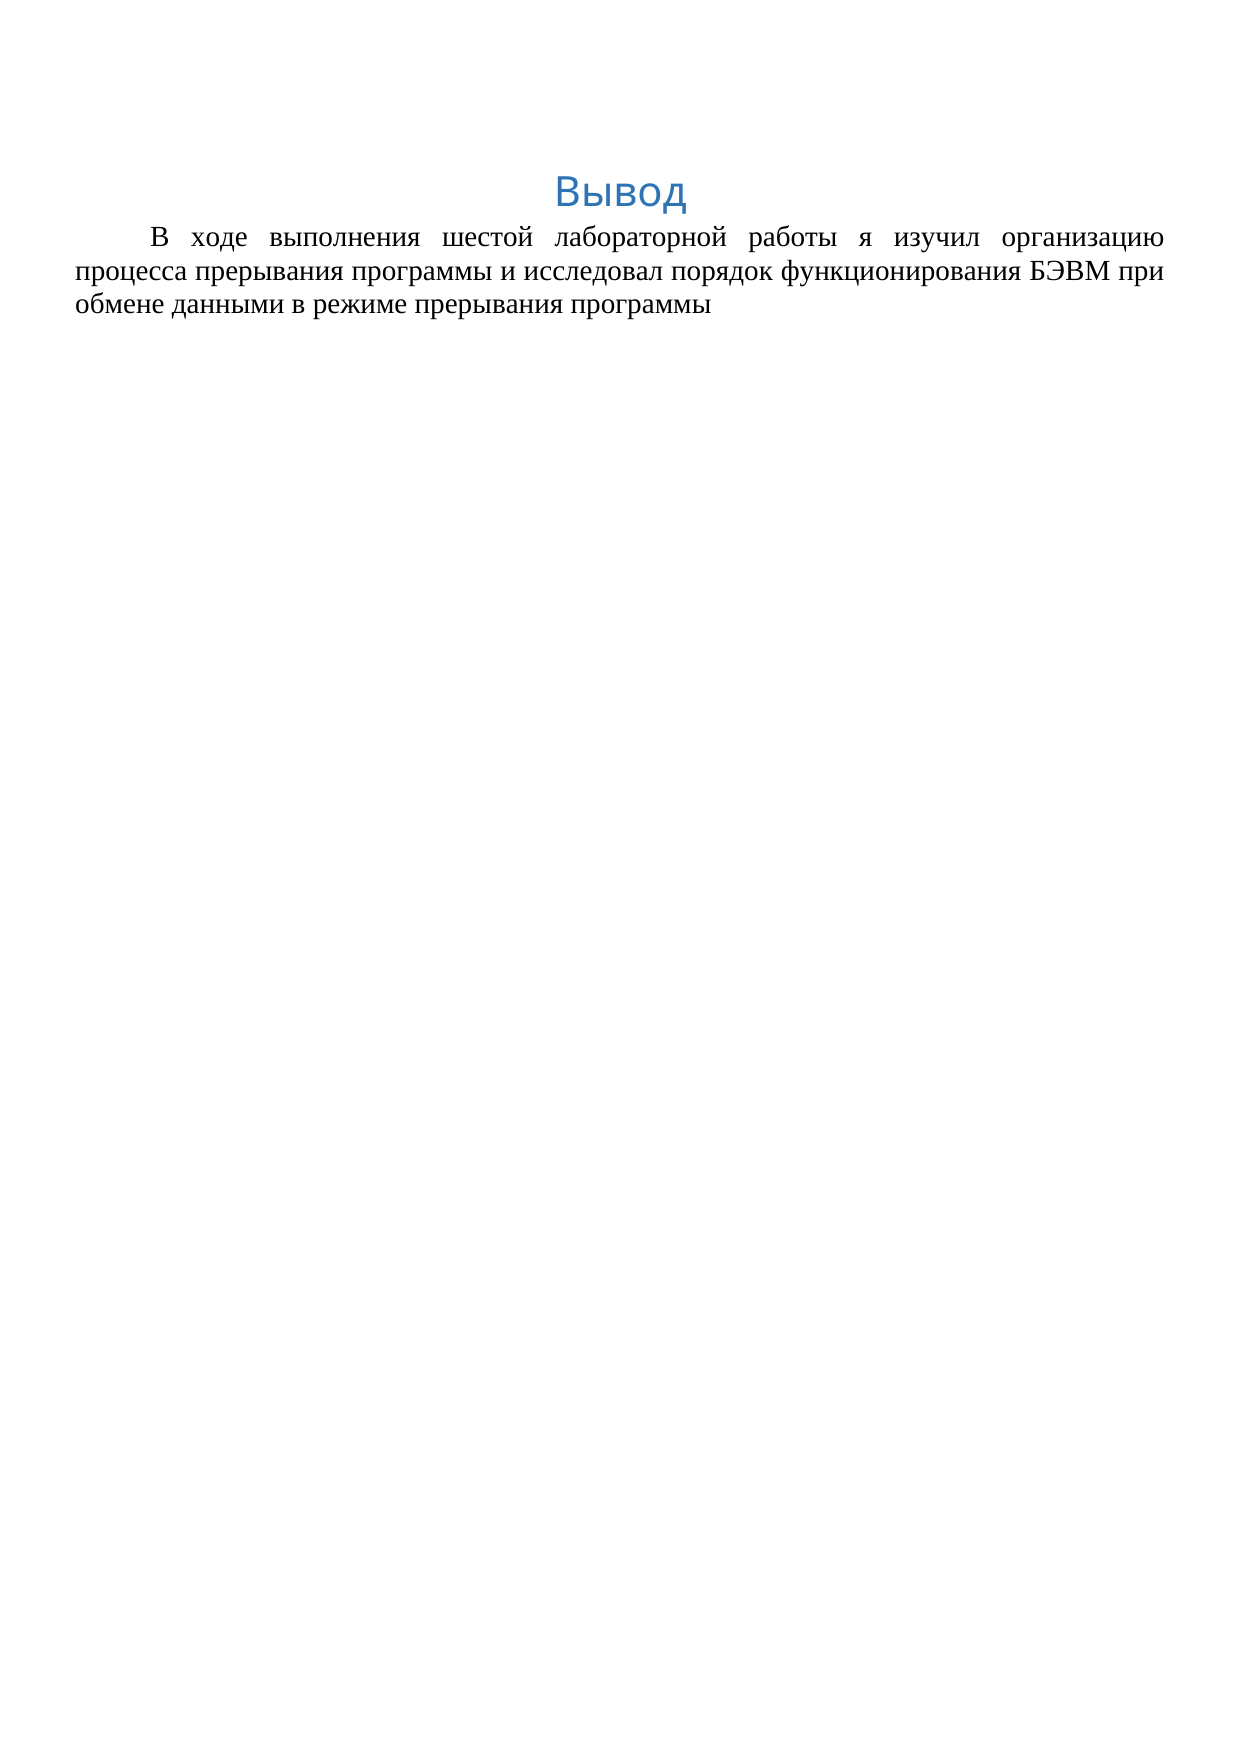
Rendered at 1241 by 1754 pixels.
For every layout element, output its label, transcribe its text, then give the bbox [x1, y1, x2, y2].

list В ходе выполнения шестой лабораторной работы я изучил организацию процесса прерывания программы и исследовал порядок функционирования БЭВМ при обмене данными в режиме прерывания программы [75, 219, 1165, 320]
subtitle Вывод [75, 162, 1165, 219]
